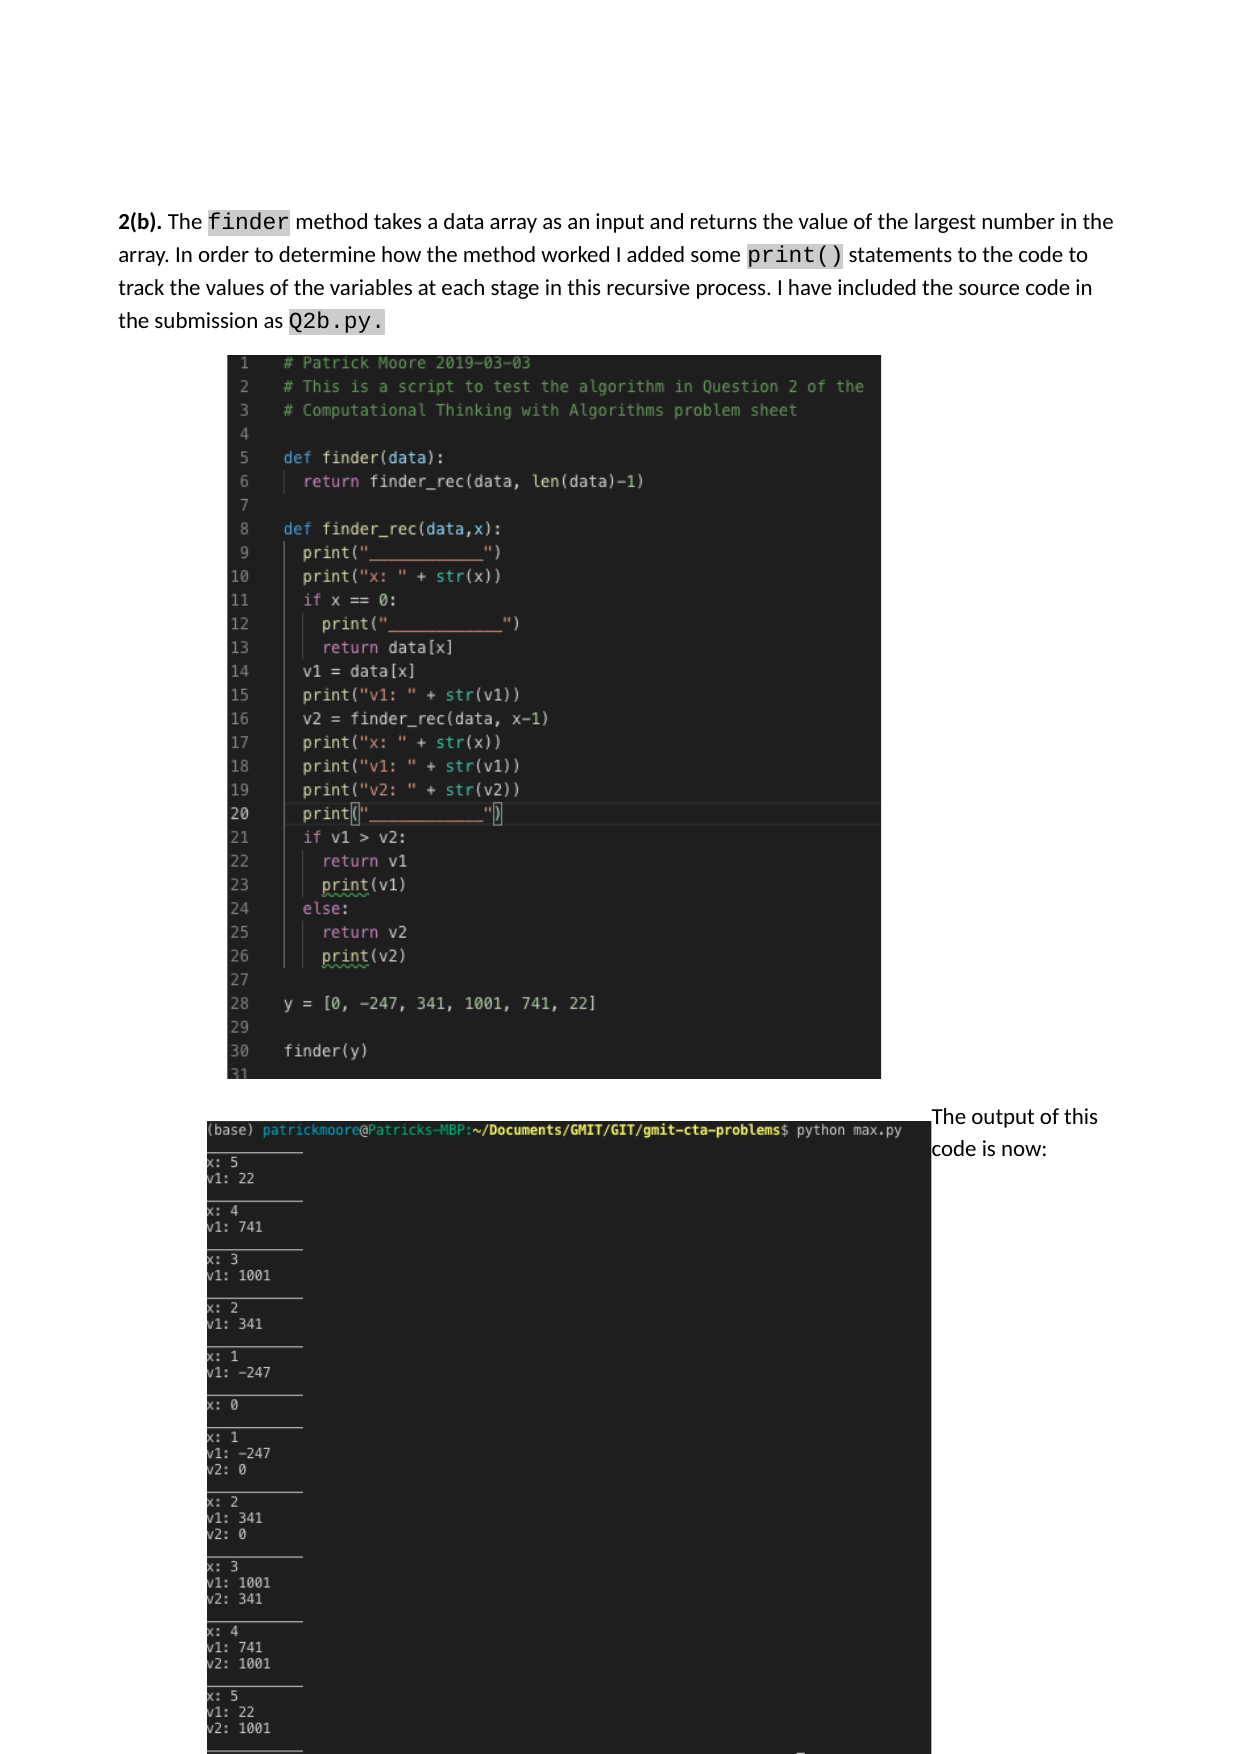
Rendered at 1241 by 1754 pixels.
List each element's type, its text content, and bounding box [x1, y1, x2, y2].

text 2(b). The finder method takes a data array as an input and returns the value of the largest number in the array. In order to determine how the method worked I added some print() statements to the code to track the values of the variables at each stage in this recursive process. I have included the source code in the submission as Q2b.py. [118, 207, 1122, 335]
picture [227, 355, 882, 1079]
picture [207, 1121, 932, 1754]
text The output of this code is now: [118, 1102, 1122, 1162]
